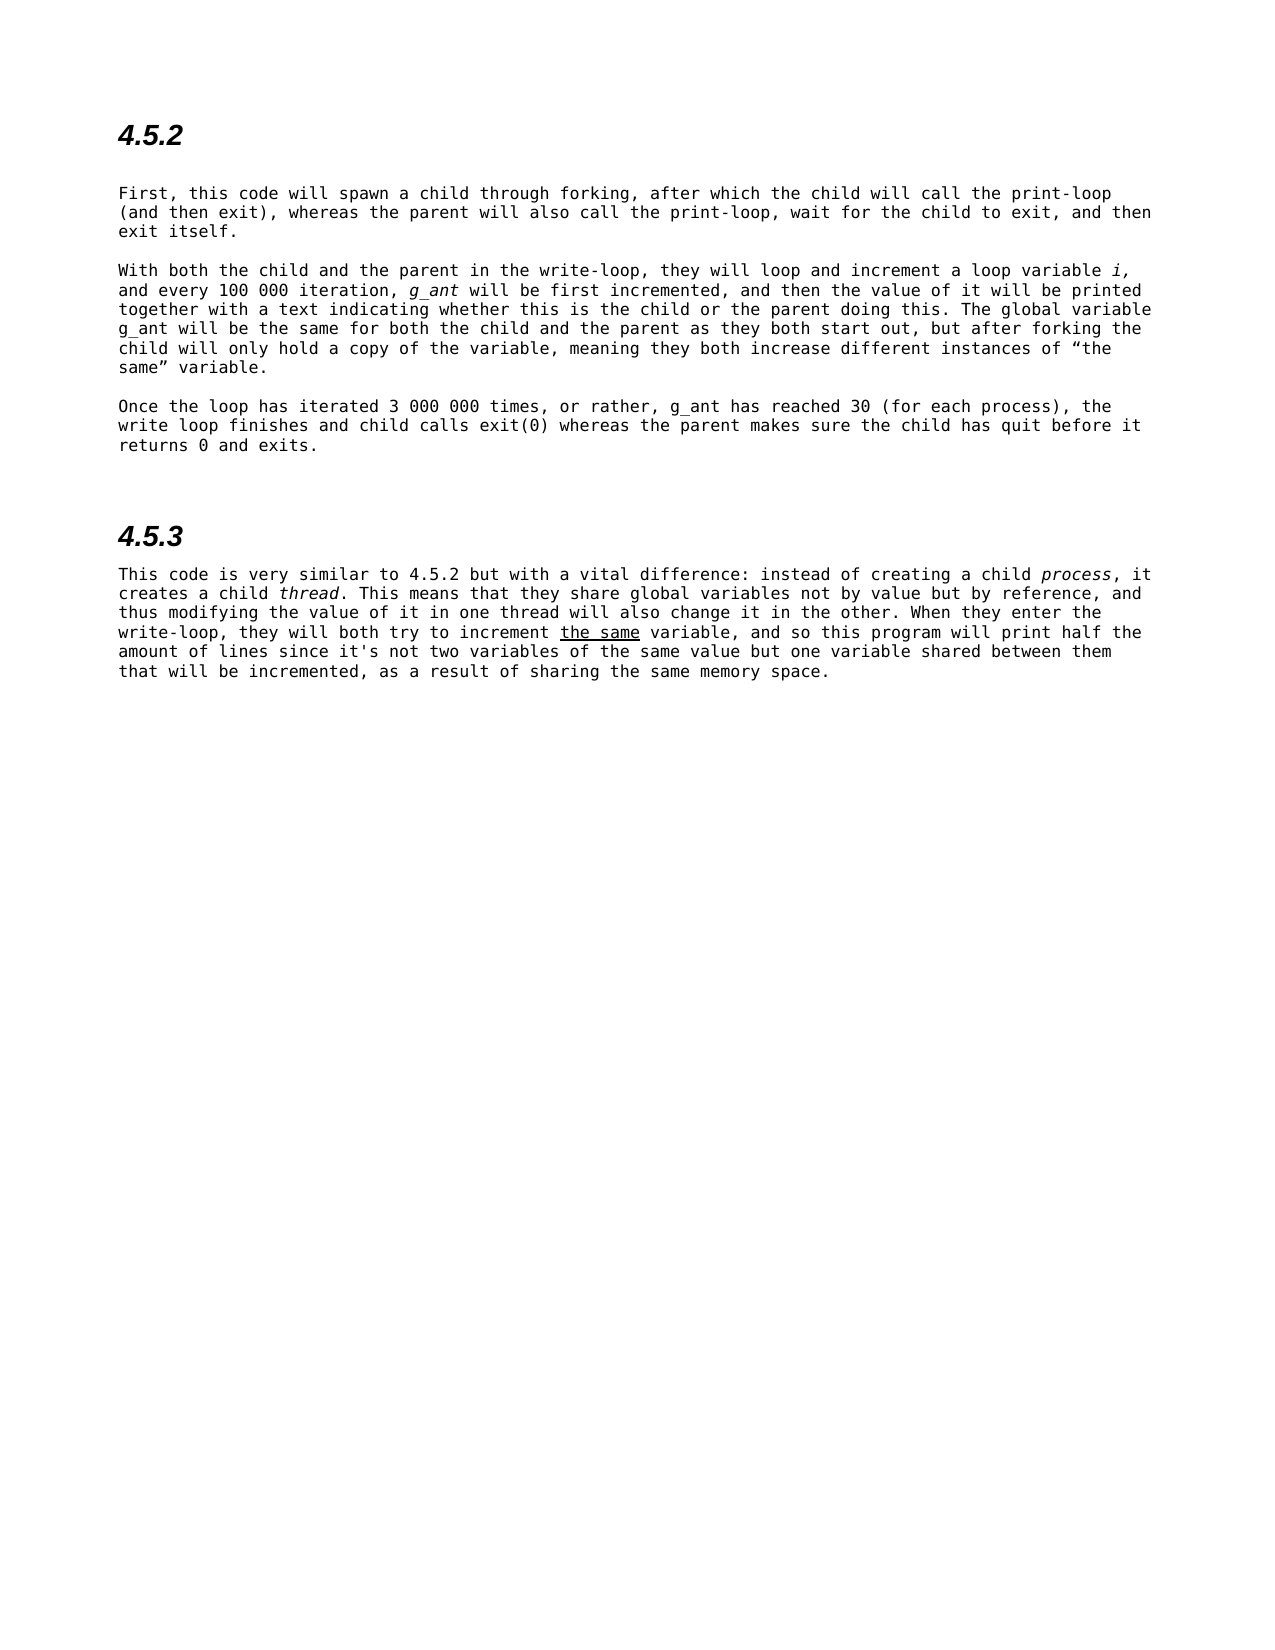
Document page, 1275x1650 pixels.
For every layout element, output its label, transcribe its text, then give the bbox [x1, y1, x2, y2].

text Once the loop has iterated 3 000 000 times, or rather, g_ant has reached 30 (for each process), the write loop finishes and child calls exit(0) whereas the parent makes sure the child has quit before it returns 0 and exits. [118, 397, 1157, 455]
subtitle 4.5.3 [118, 518, 1157, 552]
text With both the child and the parent in the write-loop, they will loop and increment a loop variable i, and every 100 000 iteration, g_ant will be first incremented, and then the value of it will be printed together with a text indicating whether this is the child or the parent doing this. The global variable g_ant will be the same for both the child and the parent as they both start out, but after forking the child will only hold a copy of the variable, meaning they both increase different instances of “the same” variable. [118, 261, 1157, 377]
text First, this code will spawn a child through forking, after which the child will call the print-loop (and then exit), whereas the parent will also call the print-loop, wait for the child to exit, and then exit itself. [118, 183, 1157, 242]
subtitle 4.5.2 [118, 118, 1157, 152]
text This code is very similar to 4.5.2 but with a vital difference: instead of creating a child process, it creates a child thread. This means that they share global variables not by value but by reference, and thus modifying the value of it in one thread will also change it in the other. When they enter the write-loop, they will both try to increment the same variable, and so this program will print half the amount of lines since it's not two variables of the same value but one variable shared between them that will be incremented, as a result of sharing the same memory space. [118, 564, 1157, 681]
